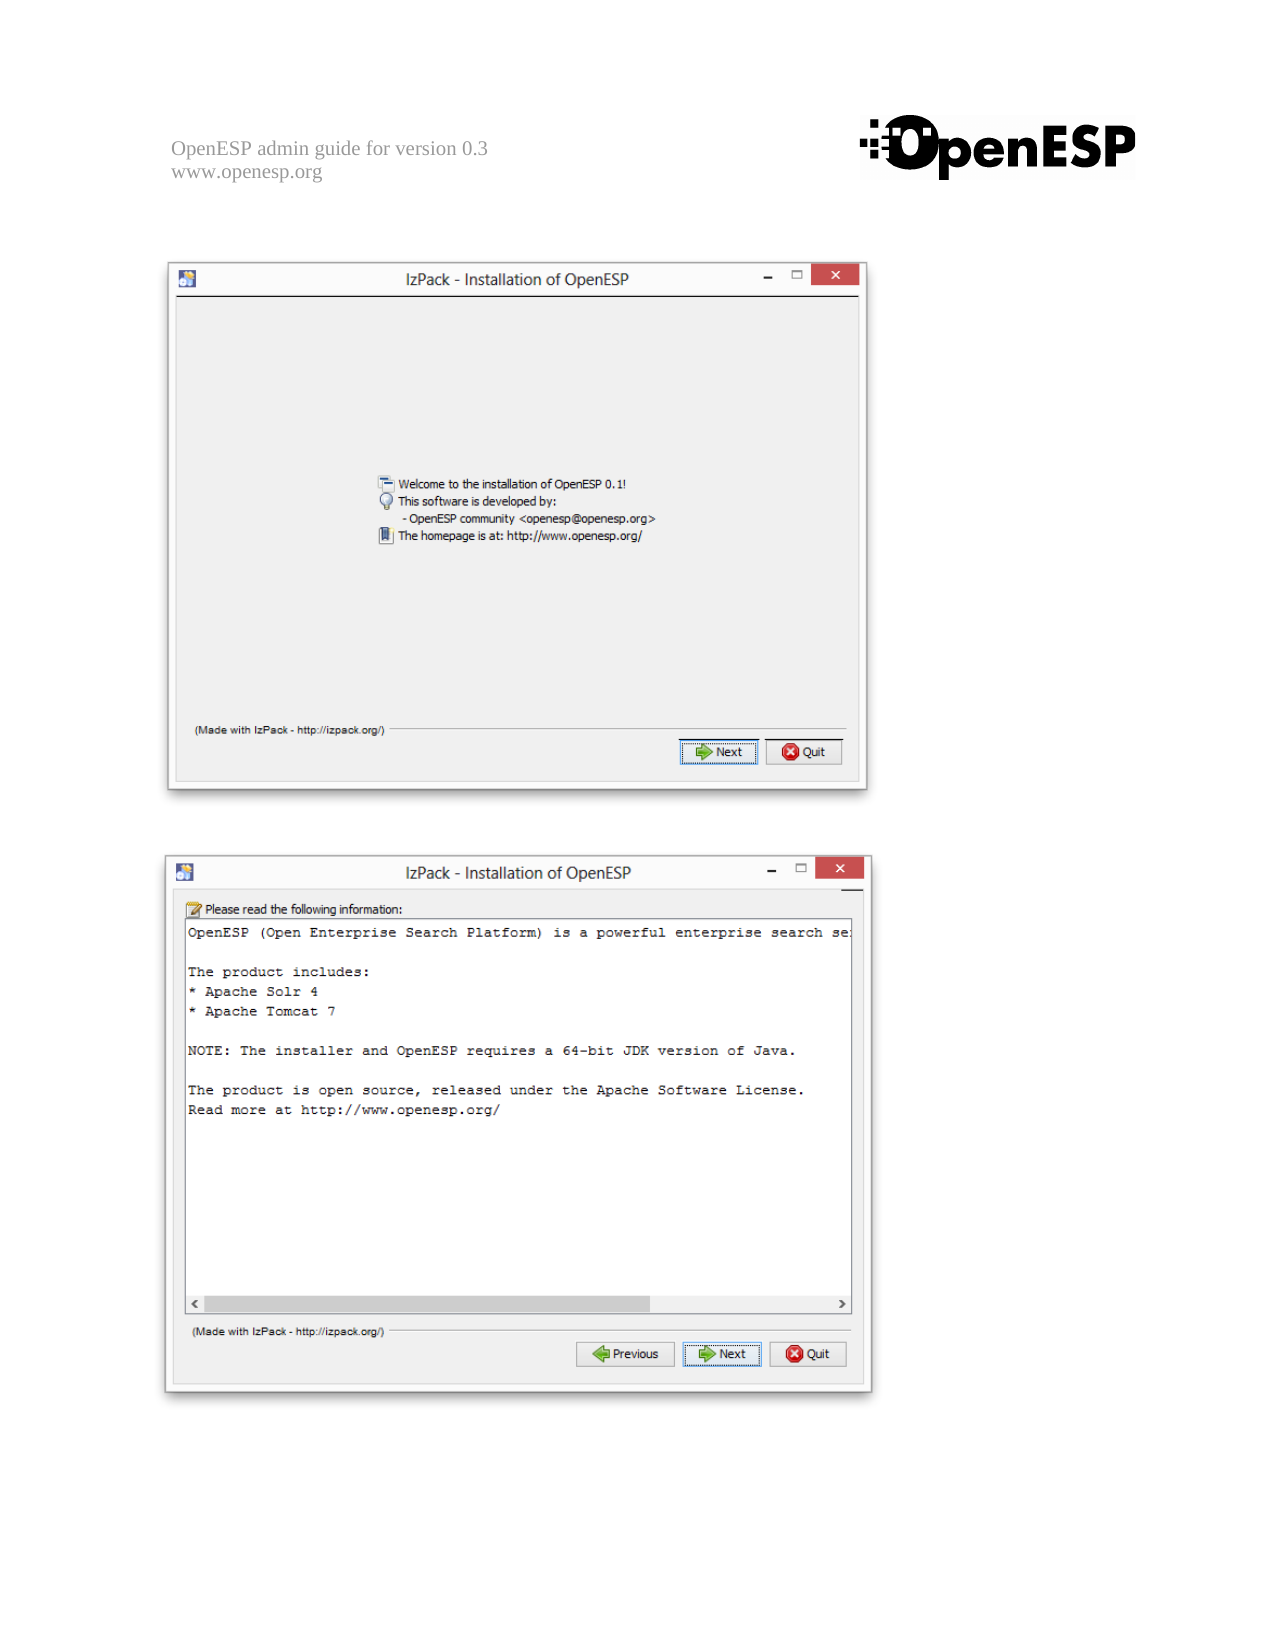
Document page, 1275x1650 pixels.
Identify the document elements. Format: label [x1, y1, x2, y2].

table_cell [150, 1414, 886, 1451]
picture [150, 847, 887, 1414]
table_header [150, 255, 886, 847]
picture [859, 115, 1136, 180]
table_header [150, 243, 886, 254]
picture [153, 254, 882, 811]
